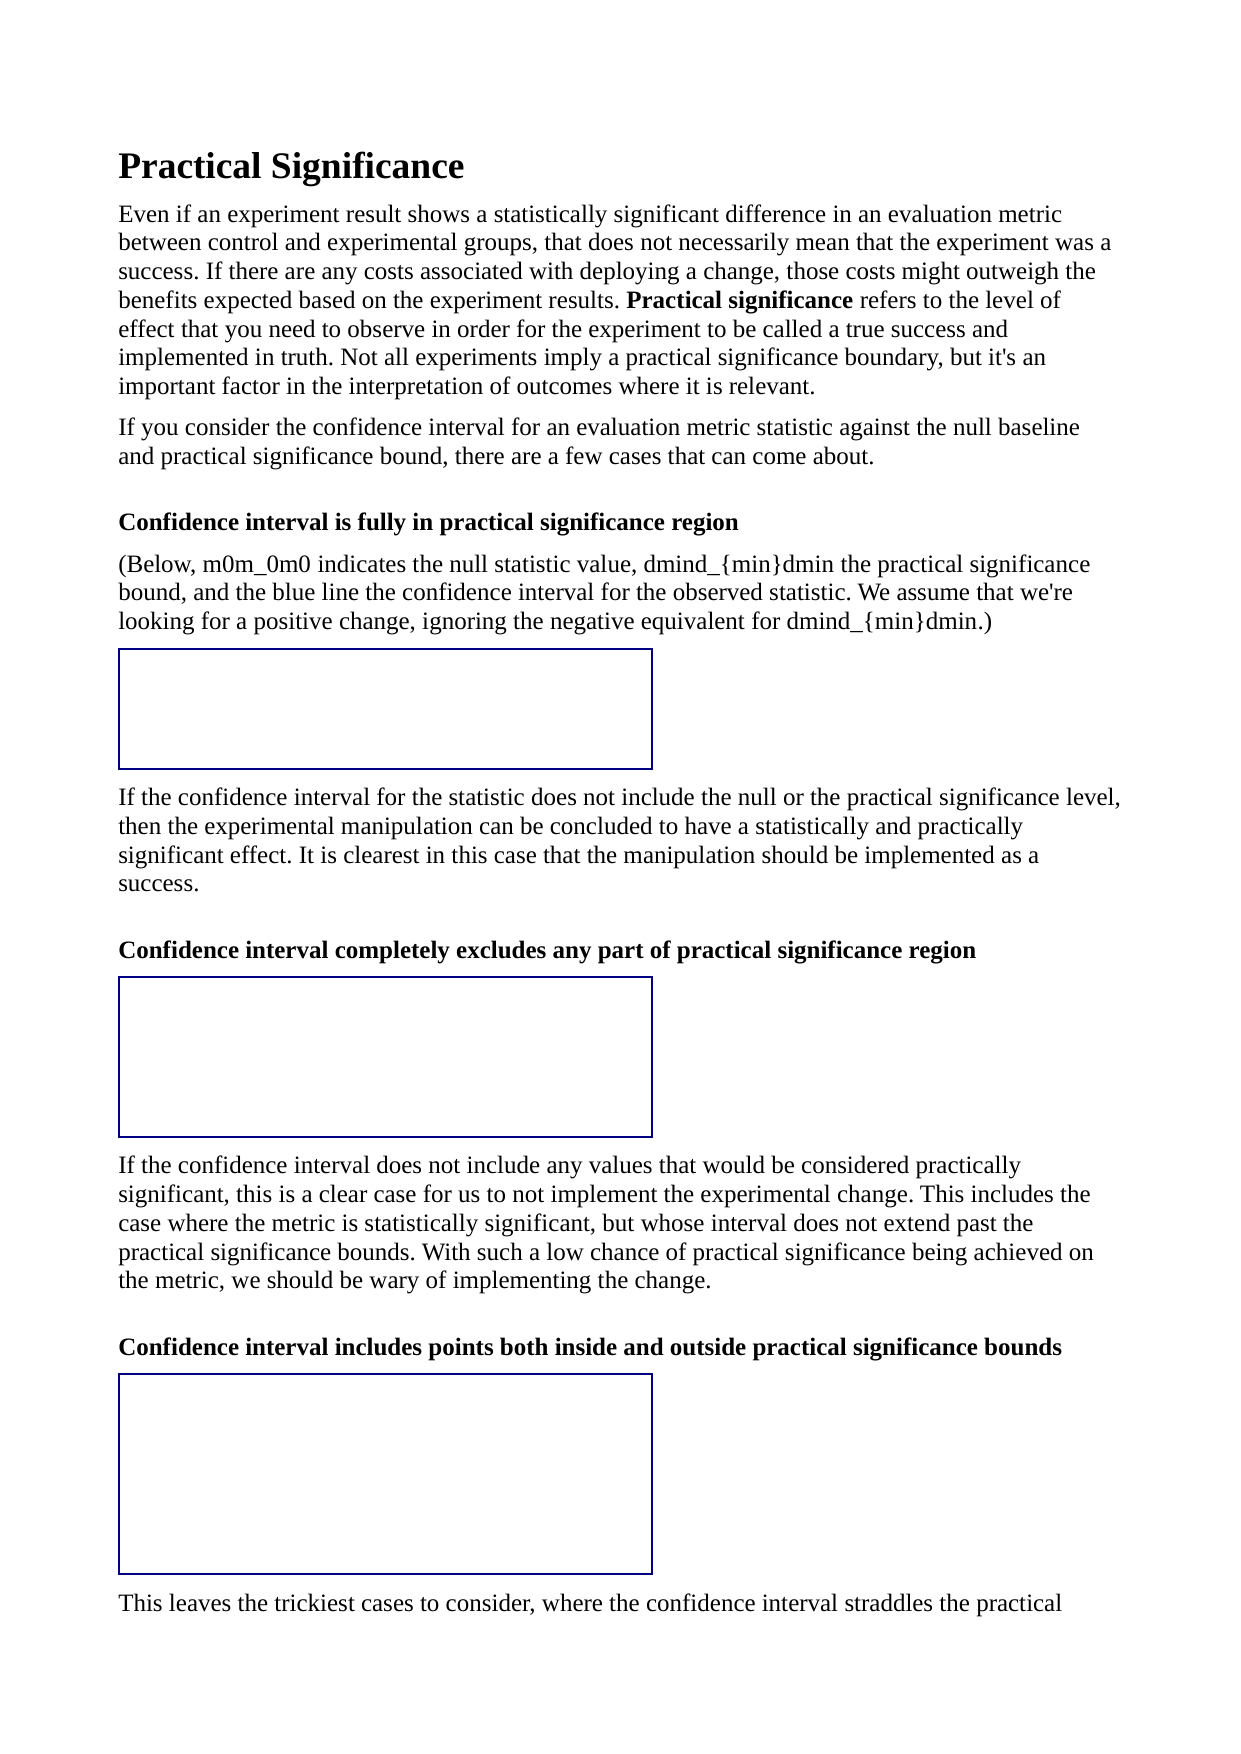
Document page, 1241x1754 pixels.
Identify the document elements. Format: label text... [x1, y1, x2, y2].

subtitle Confidence interval is fully in practical significance region [118, 507, 1122, 536]
text Even if an experiment result shows a statistically significant difference in an evaluation metric between control and experimental groups, that does not necessarily mean that the experiment was a success. If there are any costs associated with deploying a change, those costs might outweigh the benefits expected based on the experiment results. Practical significance refers to the level of effect that you need to observe in order for the experiment to be called a true success and implemented in truth. Not all experiments imply a practical significance boundary, but it's an important factor in the interpretation of outcomes where it is relevant. [118, 199, 1122, 400]
text If the confidence interval for the statistic does not include the null or the practical significance level, then the experimental manipulation can be concluded to have a statistically and practically significant effect. It is clearest in this case that the manipulation should be implemented as a success. [118, 782, 1122, 897]
subtitle Confidence interval completely excludes any part of practical significance region [118, 935, 1122, 963]
text If you consider the confidence interval for an evaluation metric statistic against the null baseline and practical significance bound, there are a few cases that can come about. [118, 412, 1122, 470]
text If the confidence interval does not include any values that would be considered practically significant, this is a clear case for us to not implement the experimental change. This includes the case where the metric is statistically significant, but whose interval does not extend past the practical significance bounds. With such a low chance of practical significance being achieved on the metric, we should be wary of implementing the change. [118, 1151, 1122, 1294]
subtitle Confidence interval includes points both inside and outside practical significance bounds [118, 1332, 1122, 1361]
text (Below, m0m_0m0​ indicates the null statistic value, dmind_{min}dmin​ the practical significance bound, and the blue line the confidence interval for the observed statistic. We assume that we're looking for a positive change, ignoring the negative equivalent for dmind_{min}dmin​.) [118, 549, 1122, 635]
subtitle Practical Significance [118, 143, 1122, 186]
text This leaves the trickiest cases to consider, where the confidence interval straddles the practical [118, 1588, 1122, 1616]
